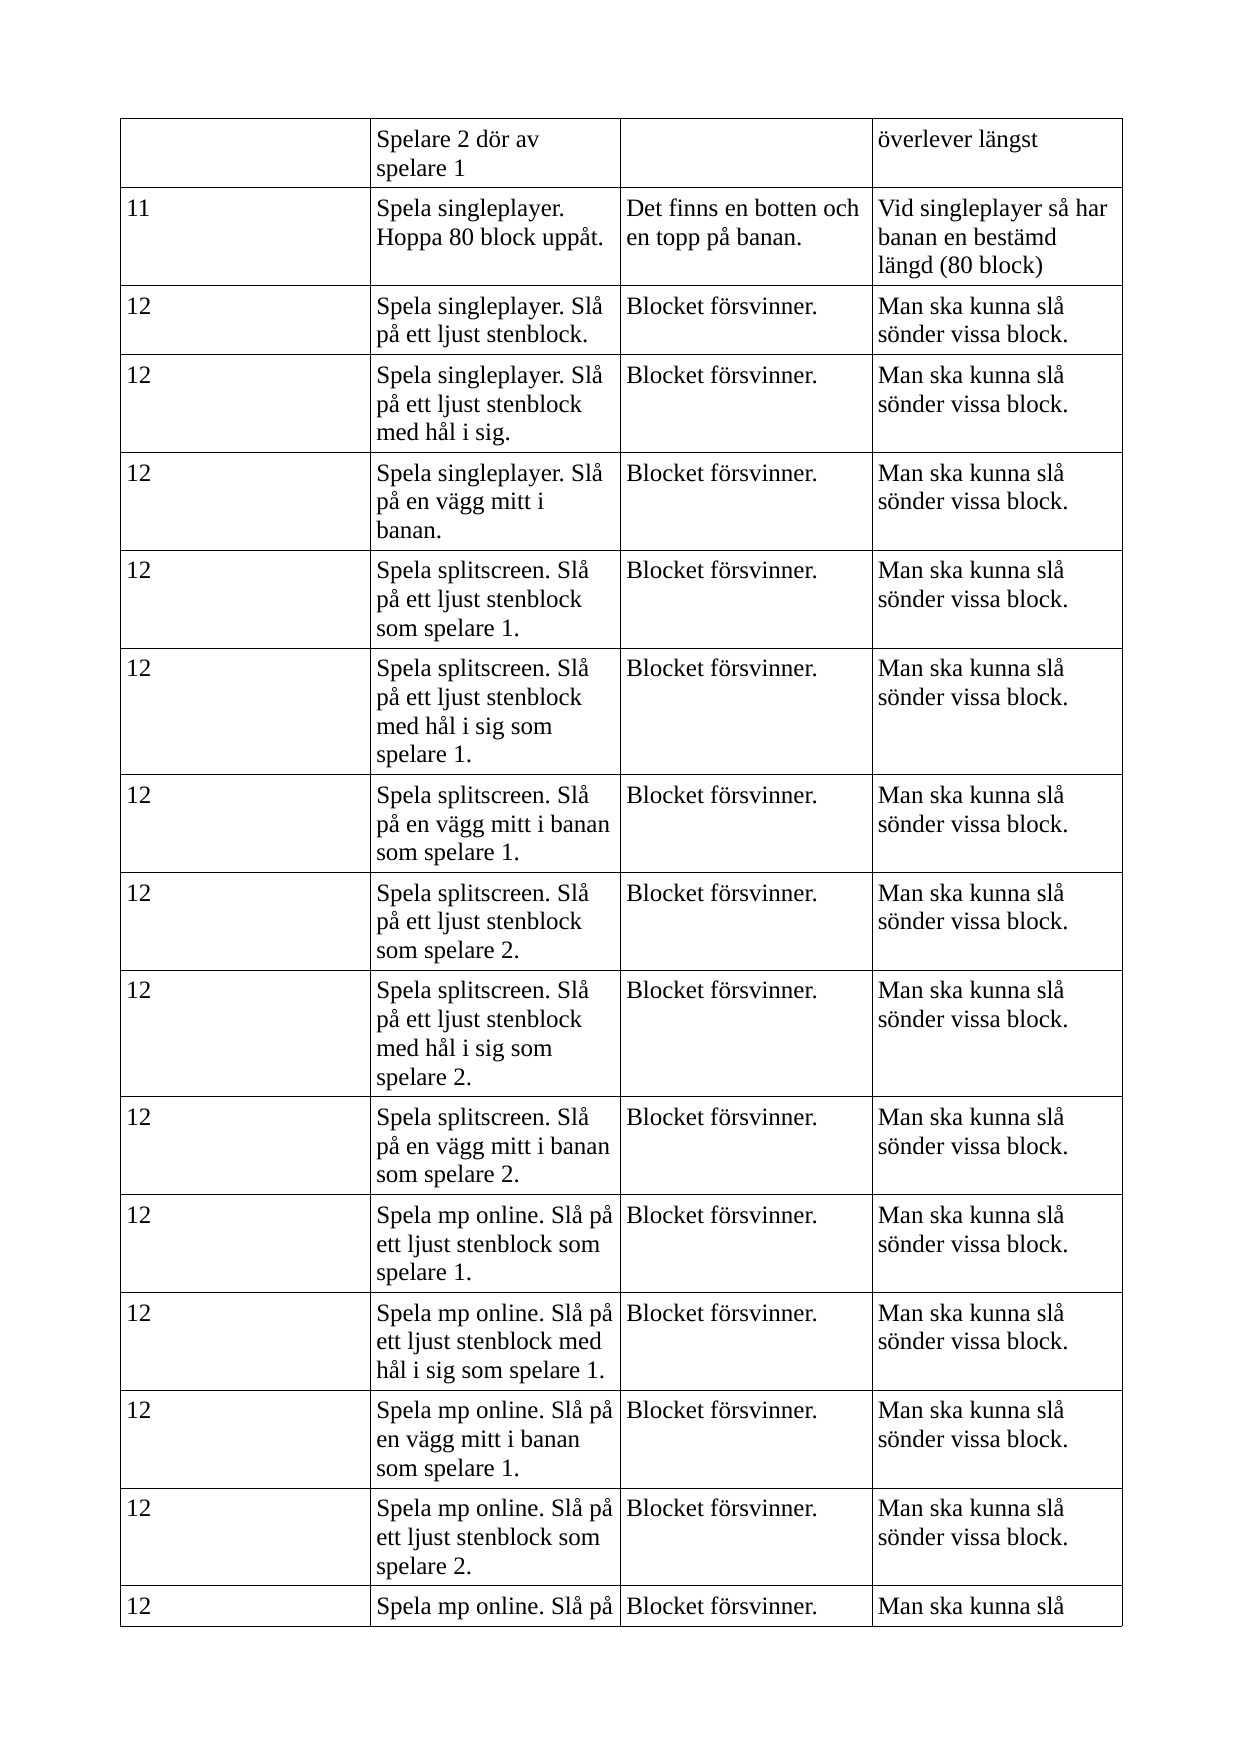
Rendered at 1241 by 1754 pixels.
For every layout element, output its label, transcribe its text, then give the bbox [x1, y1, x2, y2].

table_cell 12 [121, 1293, 370, 1390]
table_cell Man ska kunna slå sönder vissa block. [873, 1195, 1122, 1292]
table_cell Man ska kunna slå sönder vissa block. [873, 1489, 1122, 1585]
table_cell Spela splitscreen. Slå på ett ljust stenblock med hål i sig som spelare 1. [371, 649, 620, 774]
table_cell 12 [121, 873, 370, 970]
table_cell Blocket försvinner. [621, 1097, 872, 1194]
table_cell 12 [121, 1391, 370, 1487]
table_cell Man ska kunna slå sönder vissa block. [873, 286, 1122, 354]
table_cell Man ska kunna slå sönder vissa block. [873, 1293, 1122, 1390]
table_cell 12 [121, 1586, 370, 1626]
table_cell Spela mp online. Slå på en vägg mitt i banan som spelare 1. [371, 1391, 620, 1487]
table_cell Man ska kunna slå sönder vissa block. [873, 649, 1122, 774]
table_cell Spela singleplayer. Slå på ett ljust stenblock med hål i sig. [371, 355, 620, 452]
table_cell Blocket försvinner. [621, 971, 872, 1096]
table_cell Man ska kunna slå sönder vissa block. [873, 775, 1122, 872]
table_cell Man ska kunna slå sönder vissa block. [873, 971, 1122, 1096]
table_cell Det finns en botten och en topp på banan. [621, 188, 872, 285]
table_cell Blocket försvinner. [621, 775, 872, 872]
table_cell Spela splitscreen. Slå på en vägg mitt i banan som spelare 2. [371, 1097, 620, 1194]
table_cell Man ska kunna slå sönder vissa block. [873, 355, 1122, 452]
table_cell Spelare 2 dör av spelare 1 [371, 119, 620, 187]
table_cell Spela splitscreen. Slå på ett ljust stenblock med hål i sig som spelare 2. [371, 971, 620, 1096]
table_cell 12 [121, 1097, 370, 1194]
table_cell Blocket försvinner. [621, 1293, 872, 1390]
table_cell [121, 119, 370, 187]
table_cell Blocket försvinner. [621, 286, 872, 354]
table_cell Spela splitscreen. Slå på ett ljust stenblock som spelare 2. [371, 873, 620, 970]
table_cell Spela singleplayer. Hoppa 80 block uppåt. [371, 188, 620, 285]
table_cell [621, 119, 872, 187]
table_cell Spela splitscreen. Slå på ett ljust stenblock som spelare 1. [371, 551, 620, 647]
table_cell Blocket försvinner. [621, 1391, 872, 1487]
table_cell Spela mp online. Slå på ett ljust stenblock som spelare 1. [371, 1195, 620, 1292]
table_cell 12 [121, 355, 370, 452]
table_cell 12 [121, 775, 370, 872]
table_cell Man ska kunna slå sönder vissa block. [873, 1097, 1122, 1194]
table_cell 12 [121, 1195, 370, 1292]
table_cell Spela mp online. Slå på [371, 1586, 620, 1626]
table_cell Spela singleplayer. Slå på ett ljust stenblock. [371, 286, 620, 354]
table_cell Blocket försvinner. [621, 551, 872, 647]
table_cell Blocket försvinner. [621, 649, 872, 774]
table_cell Spela mp online. Slå på ett ljust stenblock som spelare 2. [371, 1489, 620, 1585]
table_cell Blocket försvinner. [621, 1195, 872, 1292]
table_cell Man ska kunna slå sönder vissa block. [873, 873, 1122, 970]
table_cell 12 [121, 1489, 370, 1585]
table_cell 12 [121, 453, 370, 550]
table_cell 12 [121, 551, 370, 647]
table_cell Spela splitscreen. Slå på en vägg mitt i banan som spelare 1. [371, 775, 620, 872]
table_cell Vid singleplayer så har banan en bestämd längd (80 block) [873, 188, 1122, 285]
table_cell Spela singleplayer. Slå på en vägg mitt i banan. [371, 453, 620, 550]
table_cell Blocket försvinner. [621, 1489, 872, 1585]
table_cell 11 [121, 188, 370, 285]
table_cell Man ska kunna slå sönder vissa block. [873, 551, 1122, 647]
table_cell Spela mp online. Slå på ett ljust stenblock med hål i sig som spelare 1. [371, 1293, 620, 1390]
table_cell 12 [121, 286, 370, 354]
table_cell Blocket försvinner. [621, 355, 872, 452]
table_cell Blocket försvinner. [621, 453, 872, 550]
table_cell Man ska kunna slå [873, 1586, 1122, 1626]
table_cell 12 [121, 971, 370, 1096]
table_cell Man ska kunna slå sönder vissa block. [873, 453, 1122, 550]
table_cell Blocket försvinner. [621, 873, 872, 970]
table_cell Man ska kunna slå sönder vissa block. [873, 1391, 1122, 1487]
table_cell 12 [121, 649, 370, 774]
table_cell Blocket försvinner. [621, 1586, 872, 1626]
table_cell överlever längst [873, 119, 1122, 187]
